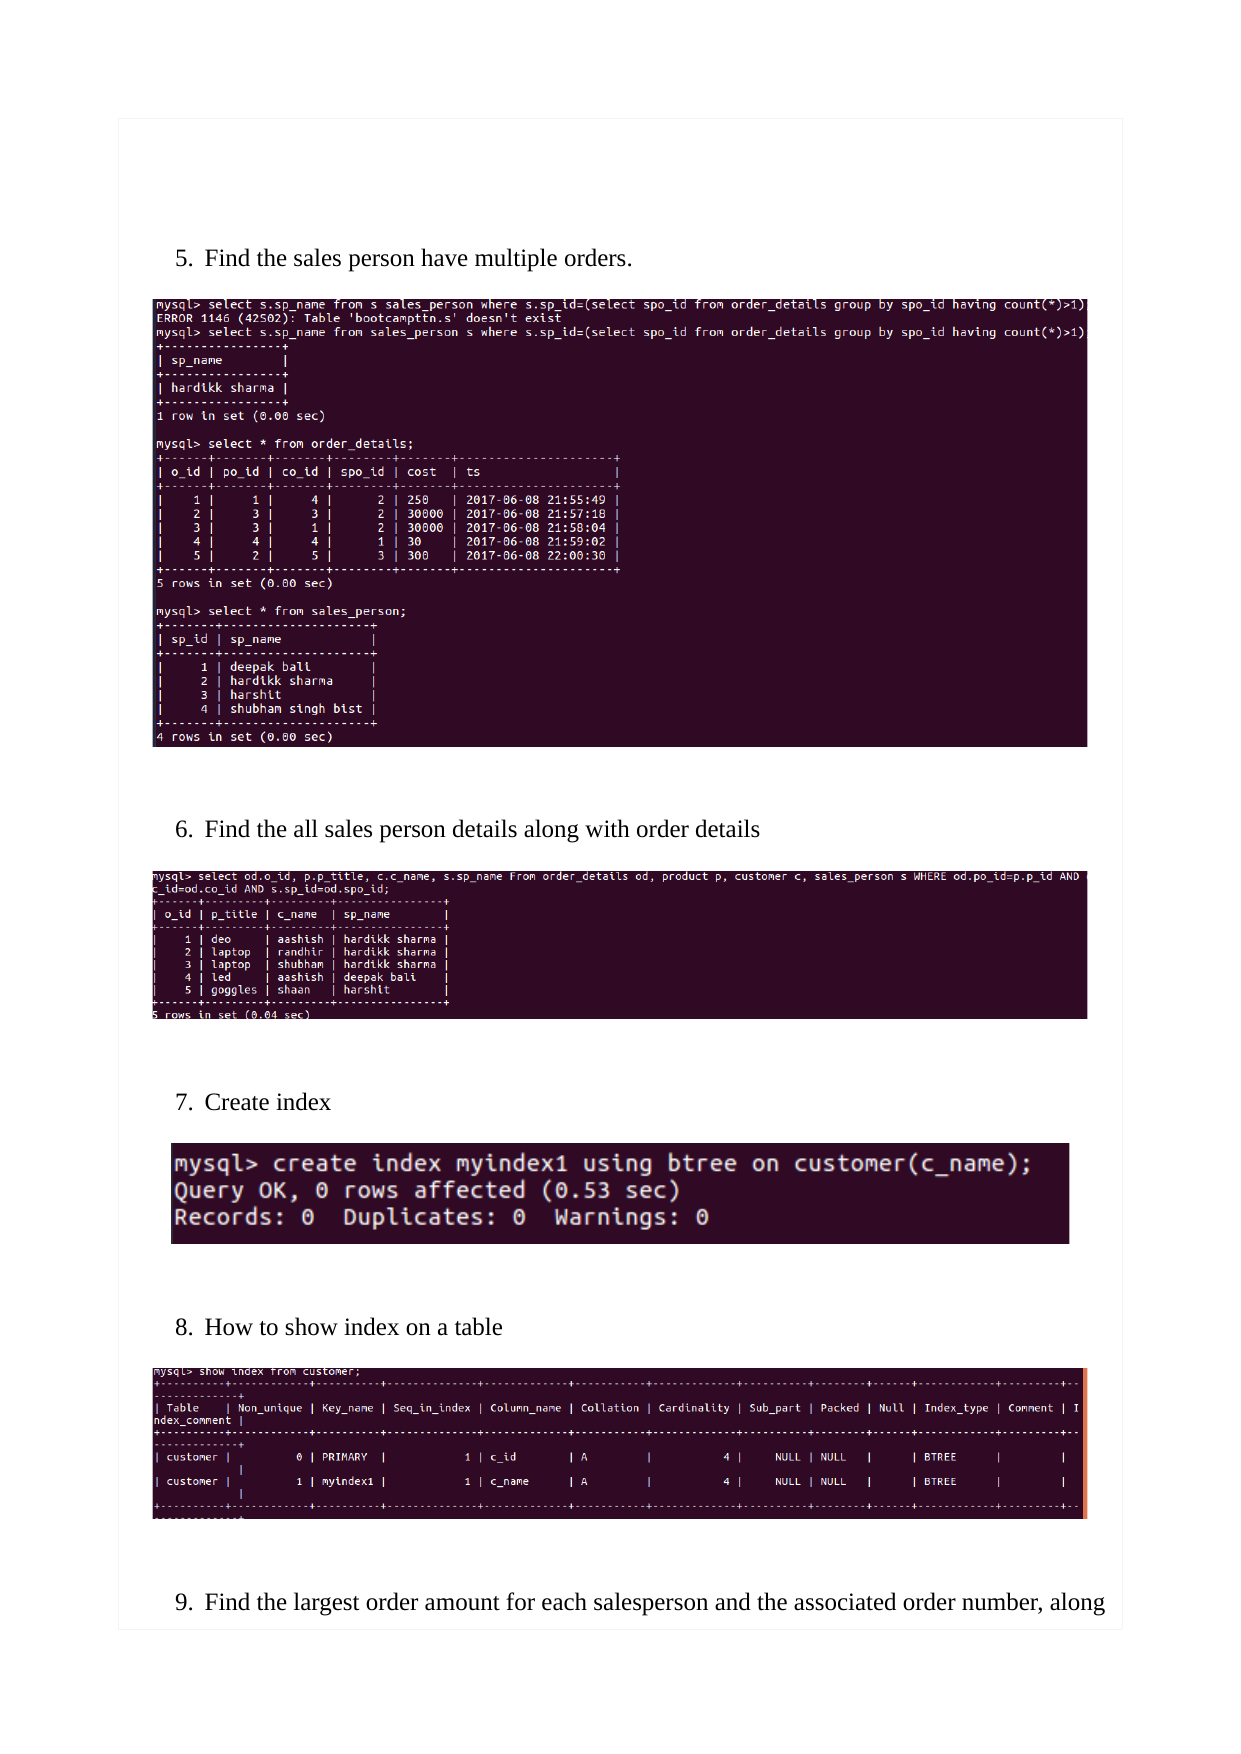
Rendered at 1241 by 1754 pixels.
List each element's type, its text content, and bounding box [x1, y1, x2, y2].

picture [152, 299, 1088, 747]
picture [152, 1368, 1088, 1519]
picture [171, 1143, 1070, 1244]
table_header Problem Statement: There can be multiple customers, who can place multiple orders on the site. Now a sales person can handle these orders will distribute into multiple sales persons (One order will be assign to one salesperson only). So a sales person can have multiple orders of multile customers Create Database Design Schema Create tables table customer table product table sales_person table order_details Insert sample data Find the sales person have multiple orders. Find the all sales person details along with order details Create index How to show index on a table Find the largest order amount for each salesperson and the associated order number, along with the customer to whom that order belongs to [119, 119, 1122, 1628]
picture [152, 871, 1088, 1019]
